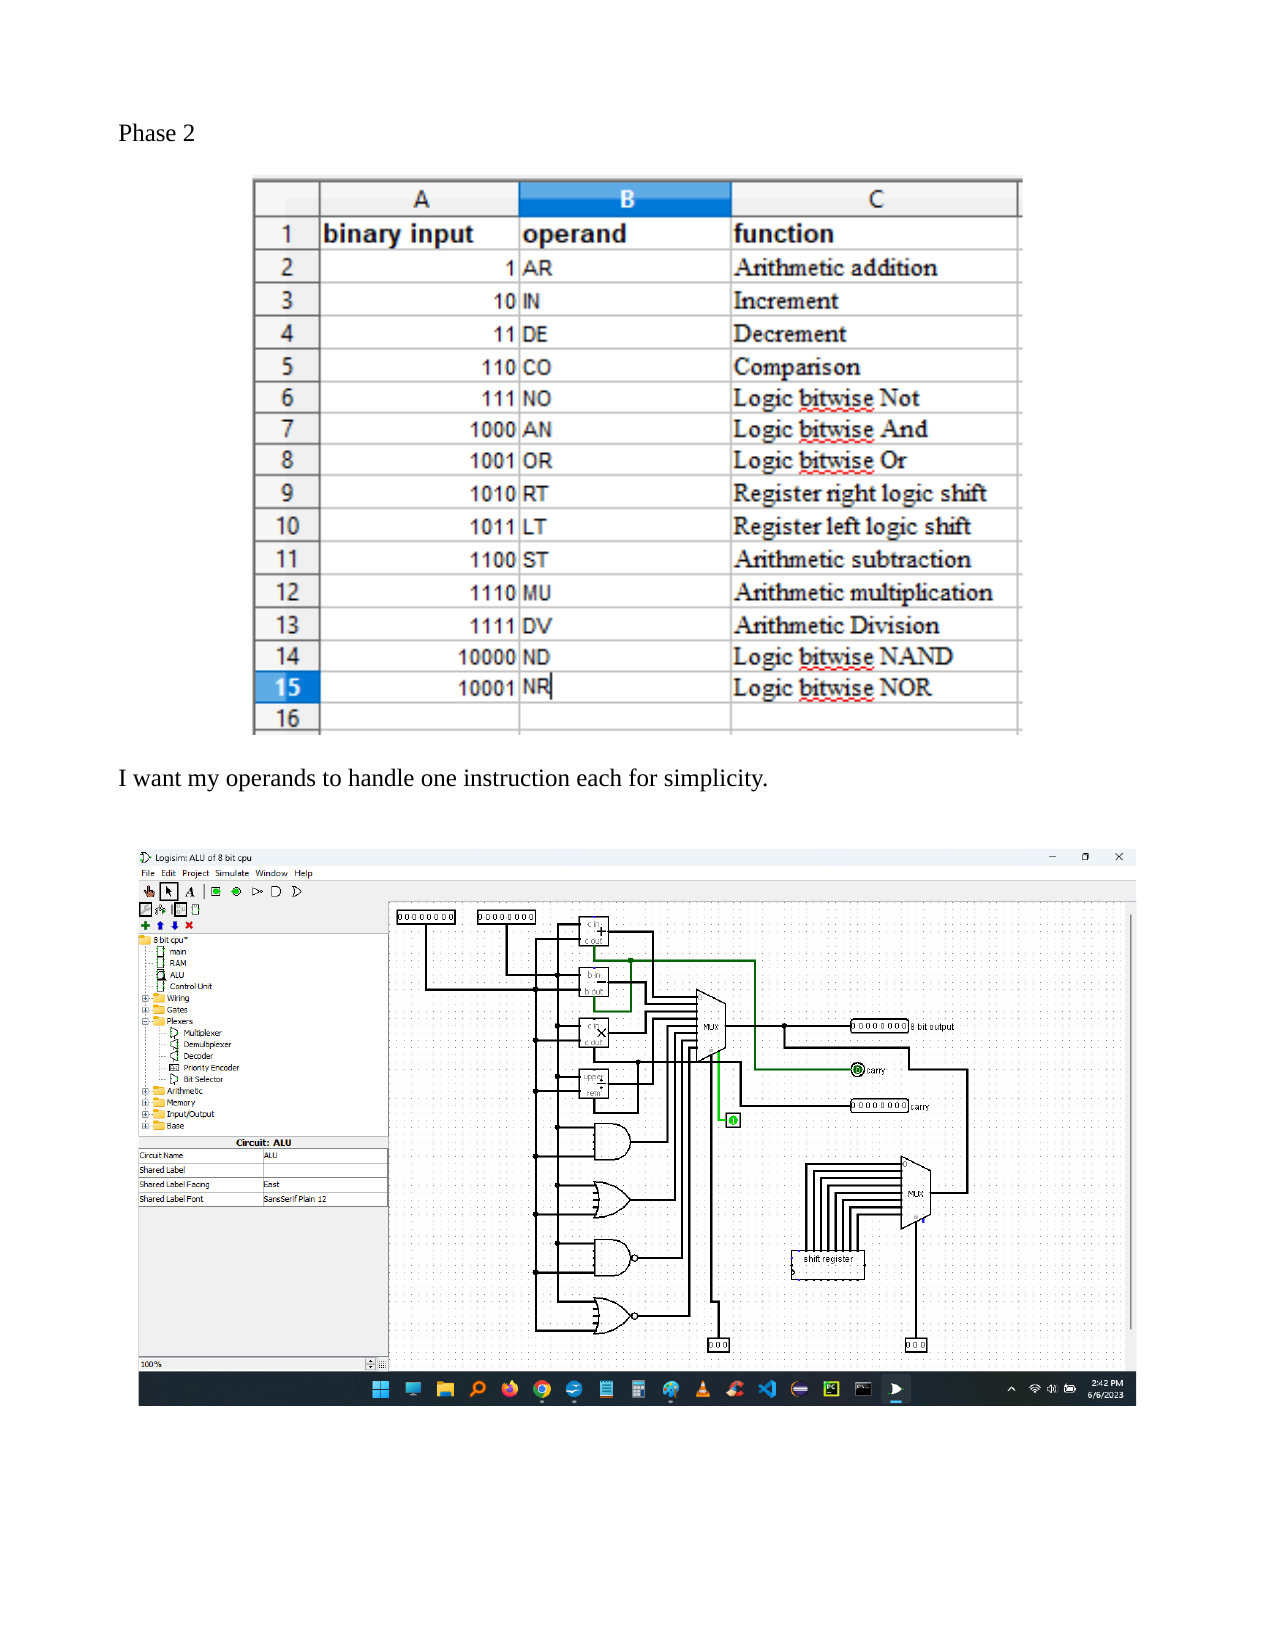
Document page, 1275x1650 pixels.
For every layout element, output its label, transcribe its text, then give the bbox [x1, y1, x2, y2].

text I want my operands to handle one instruction each for simplicity. [118, 763, 1157, 792]
text Phase 2 [118, 118, 1157, 147]
picture [138, 849, 1137, 1406]
